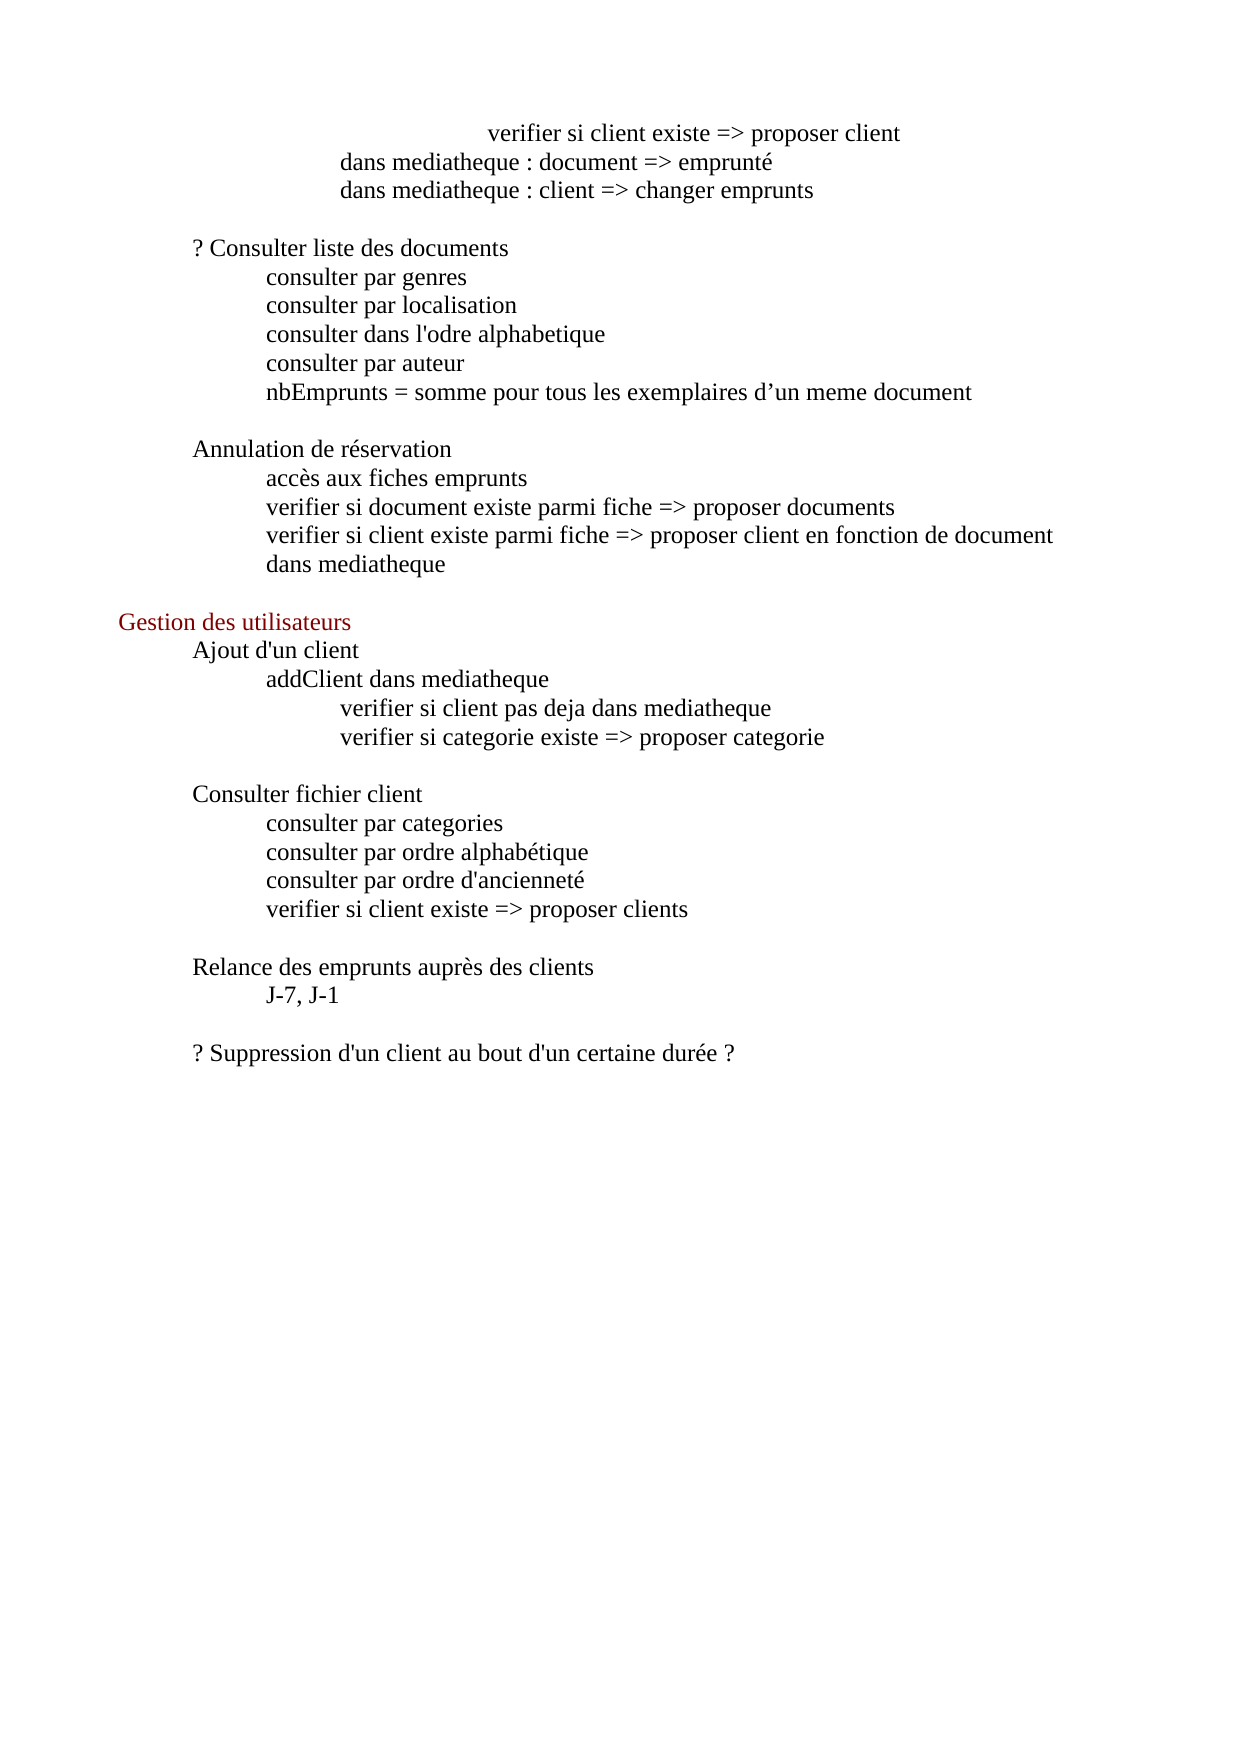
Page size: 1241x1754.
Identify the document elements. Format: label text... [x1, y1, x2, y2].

text consulter par ordre d'ancienneté [118, 866, 1122, 894]
text nbEmprunts = somme pour tous les exemplaires d’un meme document [118, 377, 1122, 406]
text verifier si categorie existe => proposer categorie [118, 722, 1122, 751]
text addClient dans mediatheque [118, 664, 1122, 693]
text J-7, J-1 [118, 981, 1122, 1009]
text consulter par genres [118, 262, 1122, 291]
text consulter par ordre alphabétique [118, 837, 1122, 866]
text consulter par auteur [118, 348, 1122, 377]
text ? Suppression d'un client au bout d'un certaine durée ? [118, 1038, 1122, 1067]
text Annulation de réservation [118, 434, 1122, 463]
text accès aux fiches emprunts [118, 463, 1122, 492]
text verifier si client existe parmi fiche => proposer client en fonction de document [118, 521, 1122, 549]
text verifier si client existe => proposer client [118, 118, 1122, 147]
text verifier si client pas deja dans mediatheque [118, 693, 1122, 722]
text verifier si document existe parmi fiche => proposer documents [118, 492, 1122, 521]
text consulter dans l'odre alphabetique [118, 319, 1122, 348]
text consulter par localisation [118, 291, 1122, 319]
text dans mediatheque [118, 549, 1122, 578]
text Ajout d'un client [118, 636, 1122, 664]
text consulter par categories [118, 808, 1122, 837]
text dans mediatheque : document => emprunté [118, 147, 1122, 176]
text ? Consulter liste des documents [118, 233, 1122, 262]
text verifier si client existe => proposer clients [118, 894, 1122, 923]
text dans mediatheque : client => changer emprunts [118, 176, 1122, 204]
text Relance des emprunts auprès des clients [118, 952, 1122, 981]
text Gestion des utilisateurs [118, 607, 1122, 636]
text Consulter fichier client [118, 779, 1122, 808]
